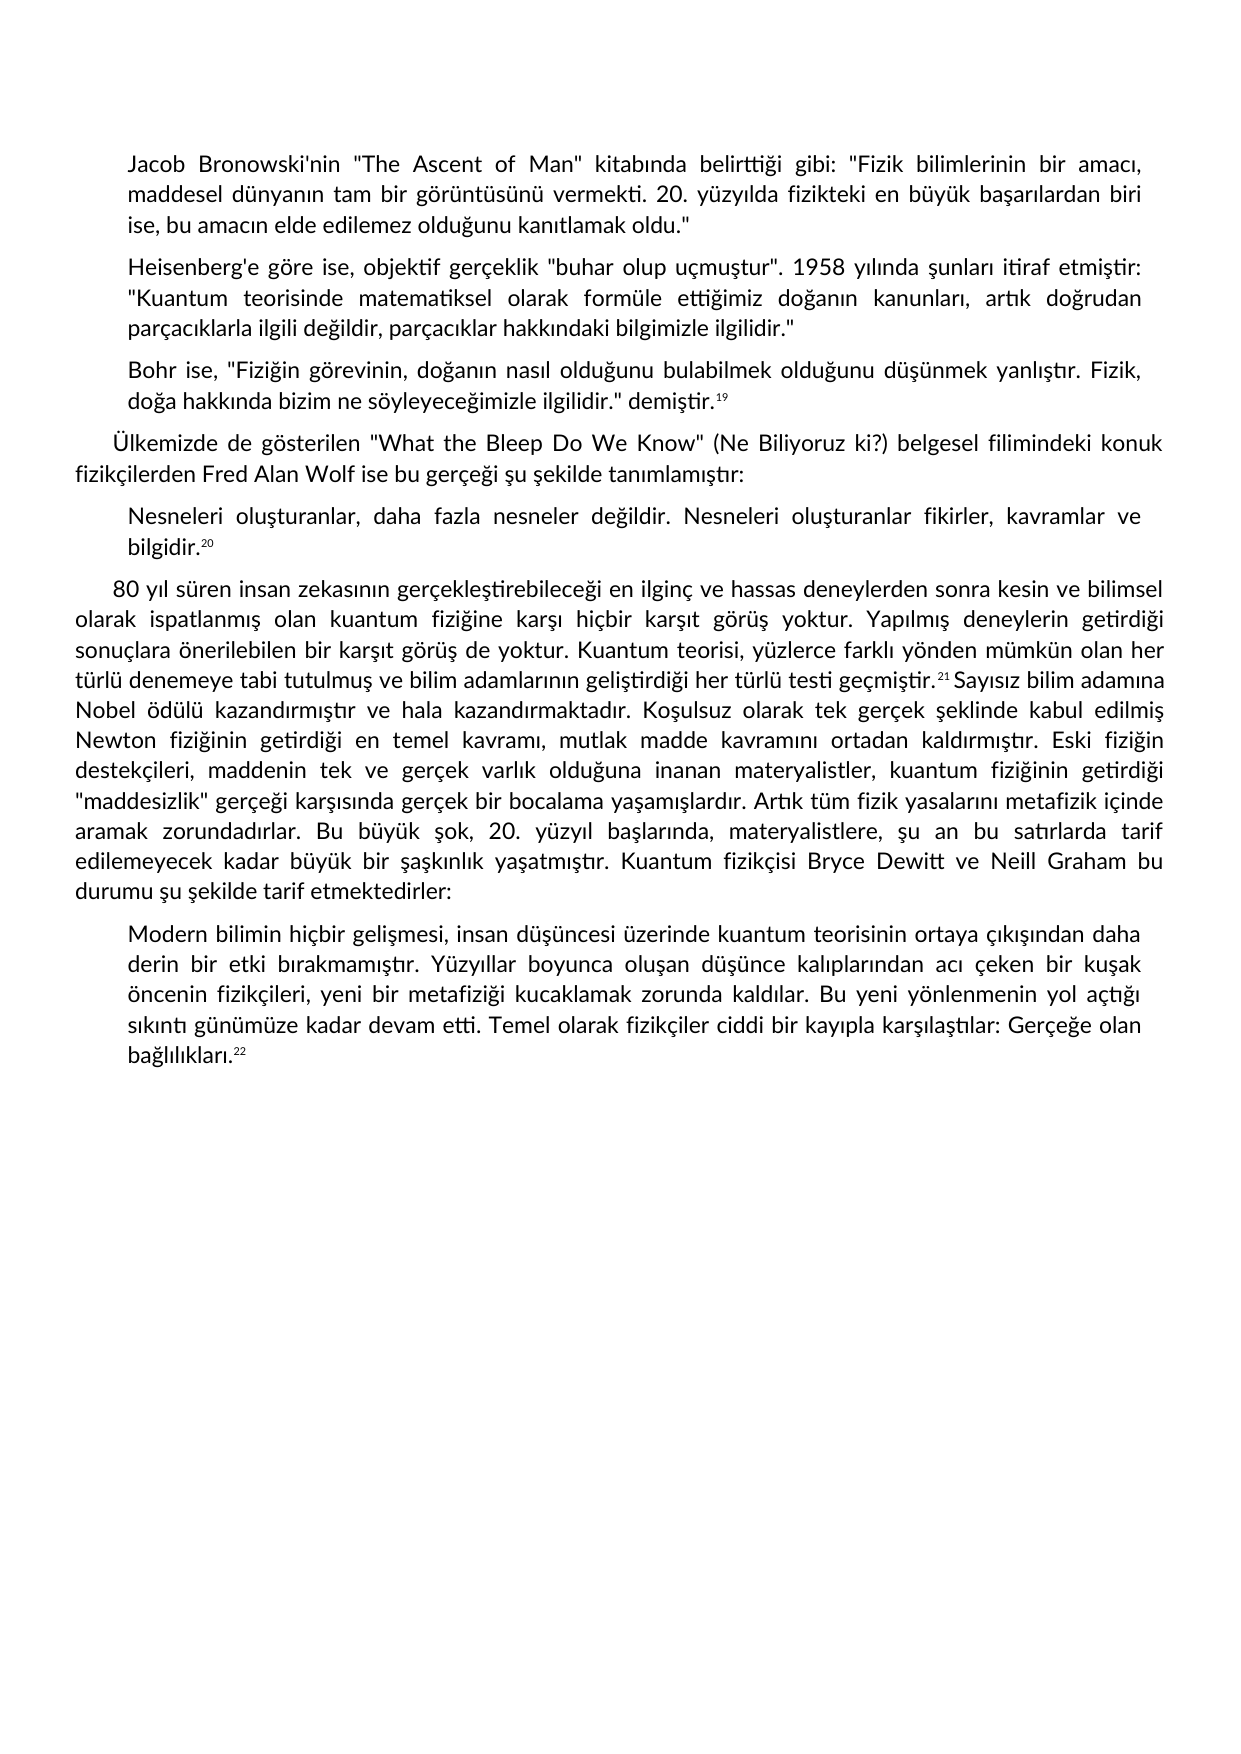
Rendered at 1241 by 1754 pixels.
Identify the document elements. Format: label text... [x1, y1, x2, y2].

text 80 yıl süren insan zekasının gerçekleştirebileceği en ilginç ve hassas deneylerden sonra kesin ve bilimsel olarak ispatlanmış olan kuantum fiziğine karşı hiçbir karşıt görüş yoktur. Yapılmış deneylerin getirdiği sonuçlara önerilebilen bir karşıt görüş de yoktur. Kuantum teorisi, yüzlerce farklı yönden mümkün olan her türlü denemeye tabi tutulmuş ve bilim adamlarının geliştirdiği her türlü testi geçmiştir.21 Sayısız bilim adamına Nobel ödülü kazandırmıştır ve hala kazandırmaktadır. Koşulsuz olarak tek gerçek şeklinde kabul edilmiş Newton fiziğinin getirdiği en temel kavramı, mutlak madde kavramını ortadan kaldırmıştır. Eski fiziğin destekçileri, maddenin tek ve gerçek varlık olduğuna inanan materyalistler, kuantum fiziğinin getirdiği "maddesizlik" gerçeği karşısında gerçek bir bocalama yaşamışlardır. Artık tüm fizik yasalarını metafizik içinde aramak zorundadırlar. Bu büyük şok, 20. yüzyıl başlarında, materyalistlere, şu an bu satırlarda tarif edilemeyecek kadar büyük bir şaşkınlık yaşatmıştır. Kuantum fizikçisi Bryce Dewitt ve Neill Graham bu durumu şu şekilde tarif etmektedirler: [75, 575, 1165, 904]
text Jacob Bronowski'nin "The Ascent of Man" kitabında belirttiği gibi: "Fizik bilimlerinin bir amacı, maddesel dünyanın tam bir görüntüsünü vermekti. 20. yüzyılda fizikteki en büyük başarılardan biri ise, bu amacın elde edilemez olduğunu kanıtlamak oldu." [127, 150, 1143, 238]
text Ülkemizde de gösterilen "What the Bleep Do We Know" (Ne Biliyoruz ki?) belgesel filimindeki konuk fizikçilerden Fred Alan Wolf ise bu gerçeği şu şekilde tanımlamıştır: [75, 429, 1165, 487]
text Nesneleri oluşturanlar, daha fazla nesneler değildir. Nesneleri oluşturanlar fikirler, kavramlar ve bilgidir.20 [127, 502, 1143, 560]
text Bohr ise, "Fiziğin görevinin, doğanın nasıl olduğunu bulabilmek olduğunu düşünmek yanlıştır. Fizik, doğa hakkında bizim ne söyleyeceğimizle ilgilidir." demiştir.19 [127, 356, 1143, 414]
text Heisenberg'e göre ise, objektif gerçeklik "buhar olup uçmuştur". 1958 yılında şunları itiraf etmiştir: "Kuantum teorisinde matematiksel olarak formüle ettiğimiz doğanın kanunları, artık doğrudan parçacıklarla ilgili değildir, parçacıklar hakkındaki bilgimizle ilgilidir." [127, 253, 1143, 341]
text Modern bilimin hiçbir gelişmesi, insan düşüncesi üzerinde kuantum teorisinin ortaya çıkışından daha derin bir etki bırakmamıştır. Yüzyıllar boyunca oluşan düşünce kalıplarından acı çeken bir kuşak öncenin fizikçileri, yeni bir metafiziği kucaklamak zorunda kaldılar. Bu yeni yönlenmenin yol açtığı sıkıntı günümüze kadar devam etti. Temel olarak fizikçiler ciddi bir kayıpla karşılaştılar: Gerçeğe olan bağlılıkları.22 [127, 920, 1143, 1068]
